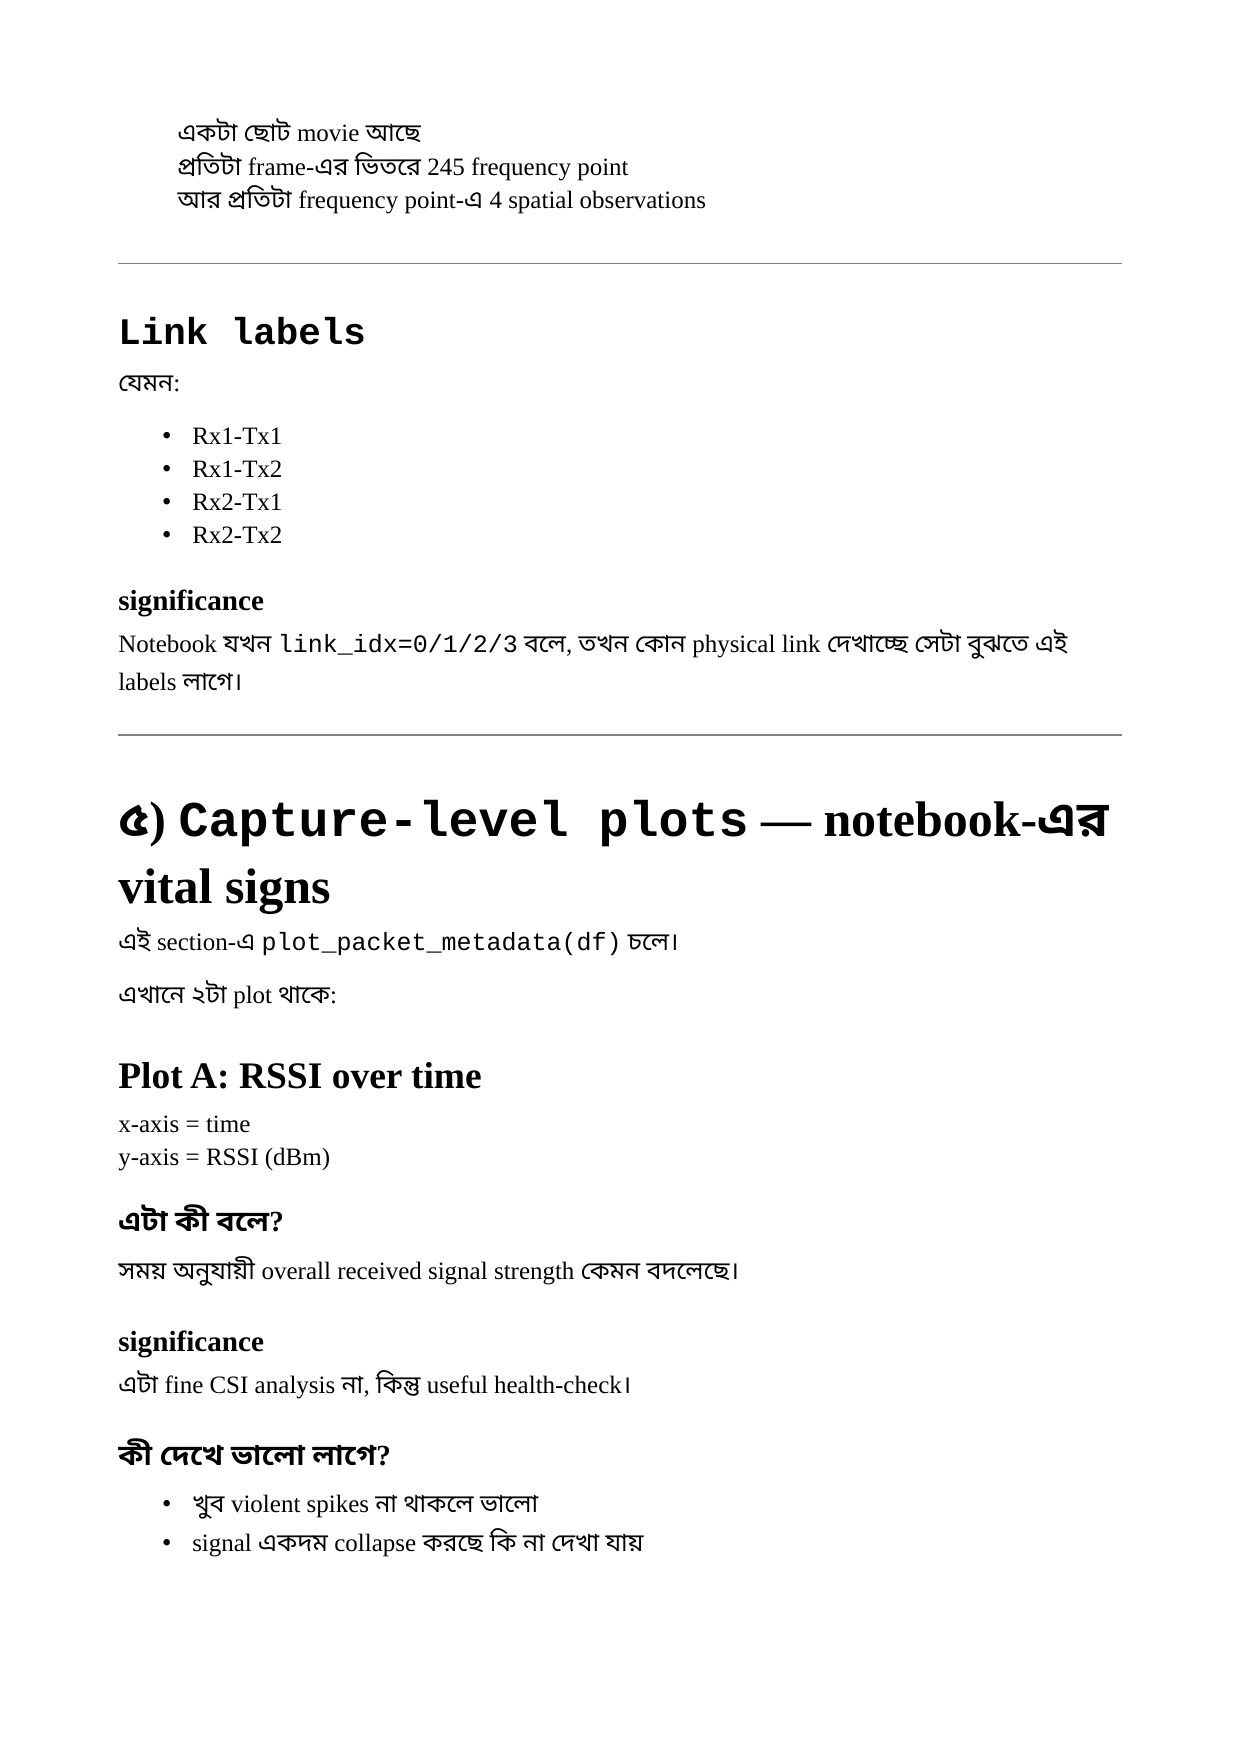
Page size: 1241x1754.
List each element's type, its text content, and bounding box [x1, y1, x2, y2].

text সময় অনুযায়ী overall received signal strength কেমন বদলেছে। [118, 1256, 1122, 1290]
text যেমন: [118, 368, 1122, 402]
list signal একদম collapse করছে কি না দেখা যায় [162, 1528, 1122, 1561]
list Rx1-Tx1 [162, 421, 1122, 450]
text এটা fine CSI analysis না, কিন্তু useful health-check। [118, 1370, 1122, 1403]
list খুব violent spikes না থাকলে ভালো [162, 1489, 1122, 1523]
text এই section-এ plot_packet_metadata(df) চলে। [118, 927, 1122, 960]
text Notebook যখন link_idx=0/1/2/3 বলে, তখন কোন physical link দেখাচ্ছে সেটা বুঝতে এই labels লাগে। [118, 629, 1122, 701]
text x-axis = time y-axis = RSSI (dBm) [118, 1109, 1122, 1171]
subtitle কী দেখে ভালো লাগে? [118, 1438, 1122, 1477]
subtitle Plot A: RSSI over time [118, 1054, 1122, 1097]
list Rx2-Tx1 [162, 487, 1122, 516]
list Rx1-Tx2 [162, 454, 1122, 483]
subtitle Link labels [118, 313, 1122, 356]
subtitle এটা কী বলে? [118, 1204, 1122, 1244]
text একটা ছোট movie আছে প্রতিটা frame-এর ভিতরে 245 frequency point আর প্রতিটা frequency point-এ 4 spatial observations [177, 118, 1063, 219]
subtitle significance [118, 1324, 1122, 1357]
subtitle ৫) Capture-level plots — notebook-এর vital signs [118, 789, 1122, 914]
list Rx2-Tx2 [162, 521, 1122, 549]
subtitle significance [118, 583, 1122, 616]
text এখানে ২টা plot থাকে: [118, 980, 1122, 1013]
